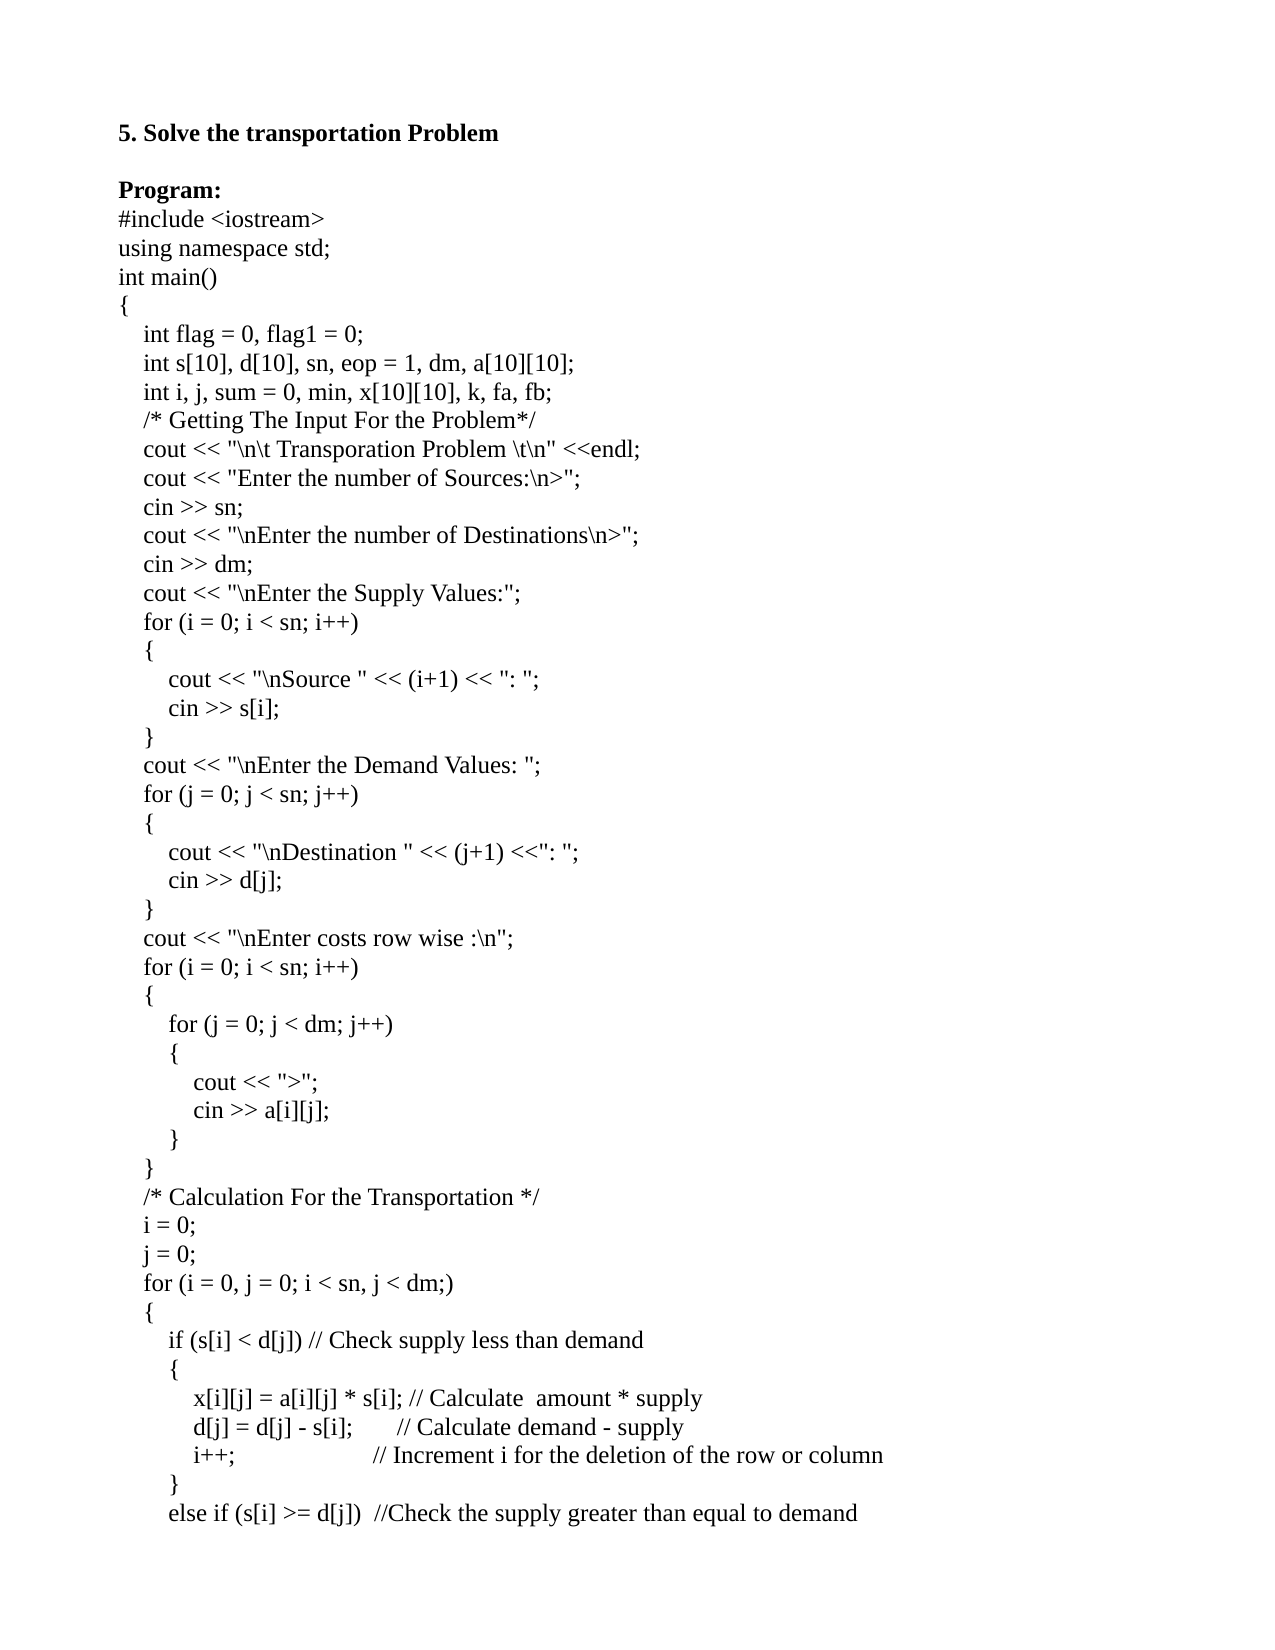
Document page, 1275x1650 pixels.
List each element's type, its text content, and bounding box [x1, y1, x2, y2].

text Program: [118, 176, 1157, 204]
text i++; // Increment i for the deletion of the row or column [118, 1441, 1157, 1469]
text { [118, 808, 1157, 837]
text cout << ">"; [118, 1067, 1157, 1096]
text cout << "\nDestination " << (j+1) <<": "; [118, 837, 1157, 866]
text { [118, 1297, 1157, 1326]
text int flag = 0, flag1 = 0; [118, 319, 1157, 348]
text cin >> d[j]; [118, 866, 1157, 894]
text for (i = 0; i < sn; i++) [118, 952, 1157, 981]
text cout << "\nEnter the number of Destinations\n>"; [118, 521, 1157, 549]
text cin >> sn; [118, 492, 1157, 521]
text } [118, 1124, 1157, 1153]
text for (i = 0; i < sn; i++) [118, 607, 1157, 636]
text else if (s[i] >= d[j]) //Check the supply greater than equal to demand [118, 1498, 1157, 1527]
text if (s[i] < d[j]) // Check supply less than demand [118, 1326, 1157, 1354]
text j = 0; [118, 1239, 1157, 1268]
text for (j = 0; j < dm; j++) [118, 1009, 1157, 1038]
text } [118, 894, 1157, 923]
text cin >> dm; [118, 549, 1157, 578]
text 5. Solve the transportation Problem [118, 118, 1157, 147]
text cin >> a[i][j]; [118, 1096, 1157, 1124]
text cout << "\n\t Transporation Problem \t\n" <<endl; [118, 434, 1157, 463]
text { [118, 636, 1157, 664]
text cout << "Enter the number of Sources:\n>"; [118, 463, 1157, 492]
text cout << "\nSource " << (i+1) << ": "; [118, 664, 1157, 693]
text cout << "\nEnter the Supply Values:"; [118, 578, 1157, 607]
text } [118, 1469, 1157, 1498]
text } [118, 722, 1157, 751]
text { [118, 981, 1157, 1009]
text /* Calculation For the Transportation */ [118, 1182, 1157, 1211]
text x[i][j] = a[i][j] * s[i]; // Calculate amount * supply [118, 1383, 1157, 1412]
text #include <iostream> [118, 204, 1157, 233]
text for (i = 0, j = 0; i < sn, j < dm;) [118, 1268, 1157, 1297]
text int i, j, sum = 0, min, x[10][10], k, fa, fb; [118, 377, 1157, 406]
text using namespace std; [118, 233, 1157, 262]
text d[j] = d[j] - s[i]; // Calculate demand - supply [118, 1412, 1157, 1441]
text int main() [118, 262, 1157, 291]
text { [118, 1038, 1157, 1067]
text cin >> s[i]; [118, 693, 1157, 722]
text { [118, 1354, 1157, 1383]
text int s[10], d[10], sn, eop = 1, dm, a[10][10]; [118, 348, 1157, 377]
text for (j = 0; j < sn; j++) [118, 779, 1157, 808]
text i = 0; [118, 1211, 1157, 1239]
text } [118, 1153, 1157, 1182]
text /* Getting The Input For the Problem*/ [118, 406, 1157, 434]
text cout << "\nEnter costs row wise :\n"; [118, 923, 1157, 952]
text { [118, 291, 1157, 319]
text cout << "\nEnter the Demand Values: "; [118, 751, 1157, 779]
